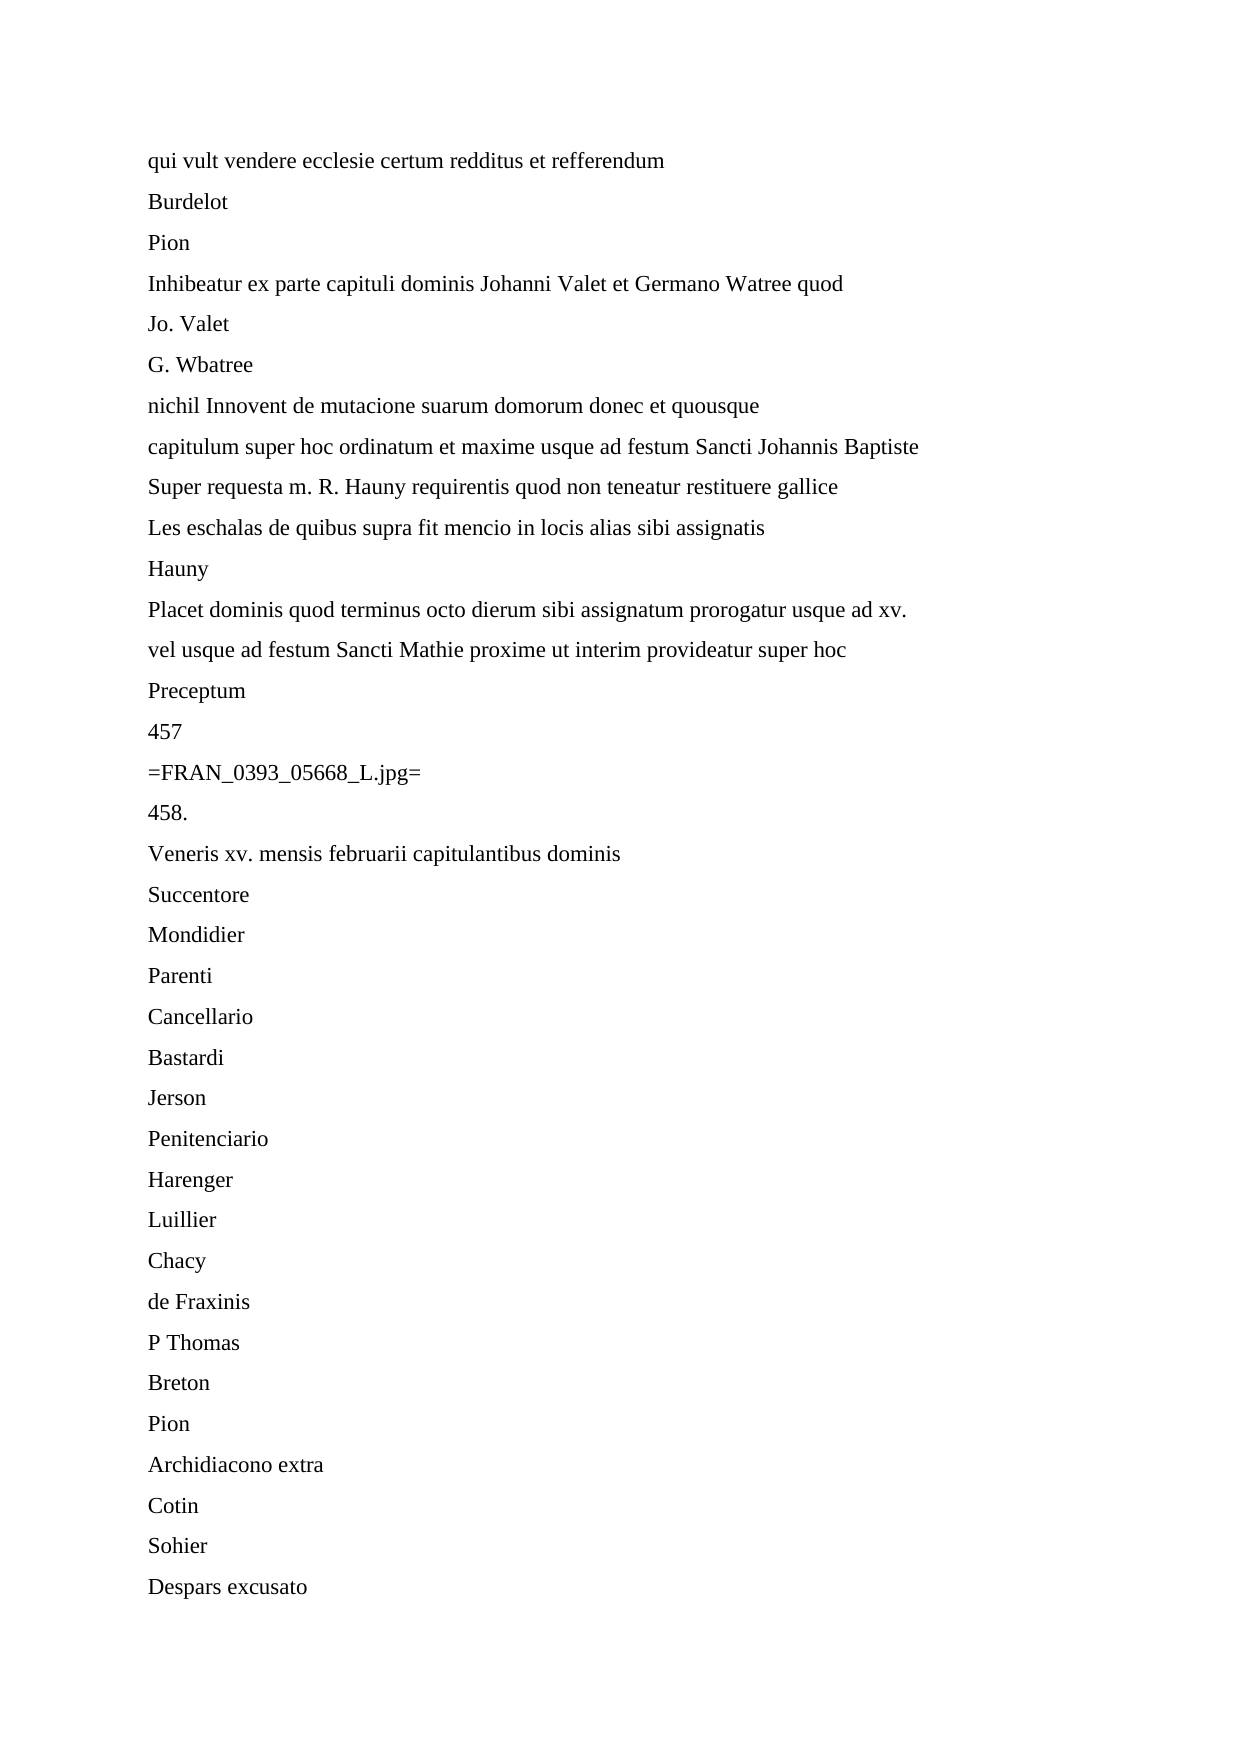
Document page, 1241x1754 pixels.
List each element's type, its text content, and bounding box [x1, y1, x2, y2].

text 457 [148, 718, 1093, 744]
text Cancellario [148, 1003, 1093, 1029]
text Bastardi [148, 1044, 1093, 1070]
text =FRAN_0393_05668_L.jpg= [148, 758, 1093, 785]
text Inhibeatur ex parte capituli dominis Johanni Valet et Germano Watree quod [148, 270, 1093, 296]
text Despars excusato [148, 1573, 1093, 1599]
text Luillier [148, 1207, 1093, 1233]
text Harenger [148, 1166, 1093, 1192]
text G. Wbatree [148, 351, 1093, 378]
text Pion [148, 229, 1093, 255]
text Jerson [148, 1084, 1093, 1111]
text Placet dominis quod terminus octo dierum sibi assignatum prorogatur usque ad xv. [148, 596, 1093, 622]
text Jo. Valet [148, 311, 1093, 337]
text Penitenciario [148, 1125, 1093, 1151]
text Archidiacono extra [148, 1451, 1093, 1477]
text Breton [148, 1369, 1093, 1396]
text Parenti [148, 962, 1093, 988]
text Sohier [148, 1532, 1093, 1559]
text Pion [148, 1410, 1093, 1437]
text de Fraxinis [148, 1288, 1093, 1314]
text Veneris xv. mensis februarii capitulantibus dominis [148, 840, 1093, 866]
text Chacy [148, 1247, 1093, 1274]
text Les eschalas de quibus supra fit mencio in locis alias sibi assignatis [148, 514, 1093, 541]
text P Thomas [148, 1329, 1093, 1355]
text Super requesta m. R. Hauny requirentis quod non teneatur restituere gallice [148, 473, 1093, 500]
text nichil Innovent de mutacione suarum domorum donec et quousque [148, 392, 1093, 418]
text Burdelot [148, 188, 1093, 215]
text Succentore [148, 881, 1093, 907]
text Preceptum [148, 677, 1093, 703]
text vel usque ad festum Sancti Mathie proxime ut interim provideatur super hoc [148, 636, 1093, 663]
text qui vult vendere ecclesie certum redditus et refferendum [148, 148, 1093, 174]
text Cotin [148, 1492, 1093, 1518]
text Mondidier [148, 921, 1093, 948]
text 458. [148, 799, 1093, 826]
text Hauny [148, 555, 1093, 581]
text capitulum super hoc ordinatum et maxime usque ad festum Sancti Johannis Baptiste [148, 433, 1093, 459]
